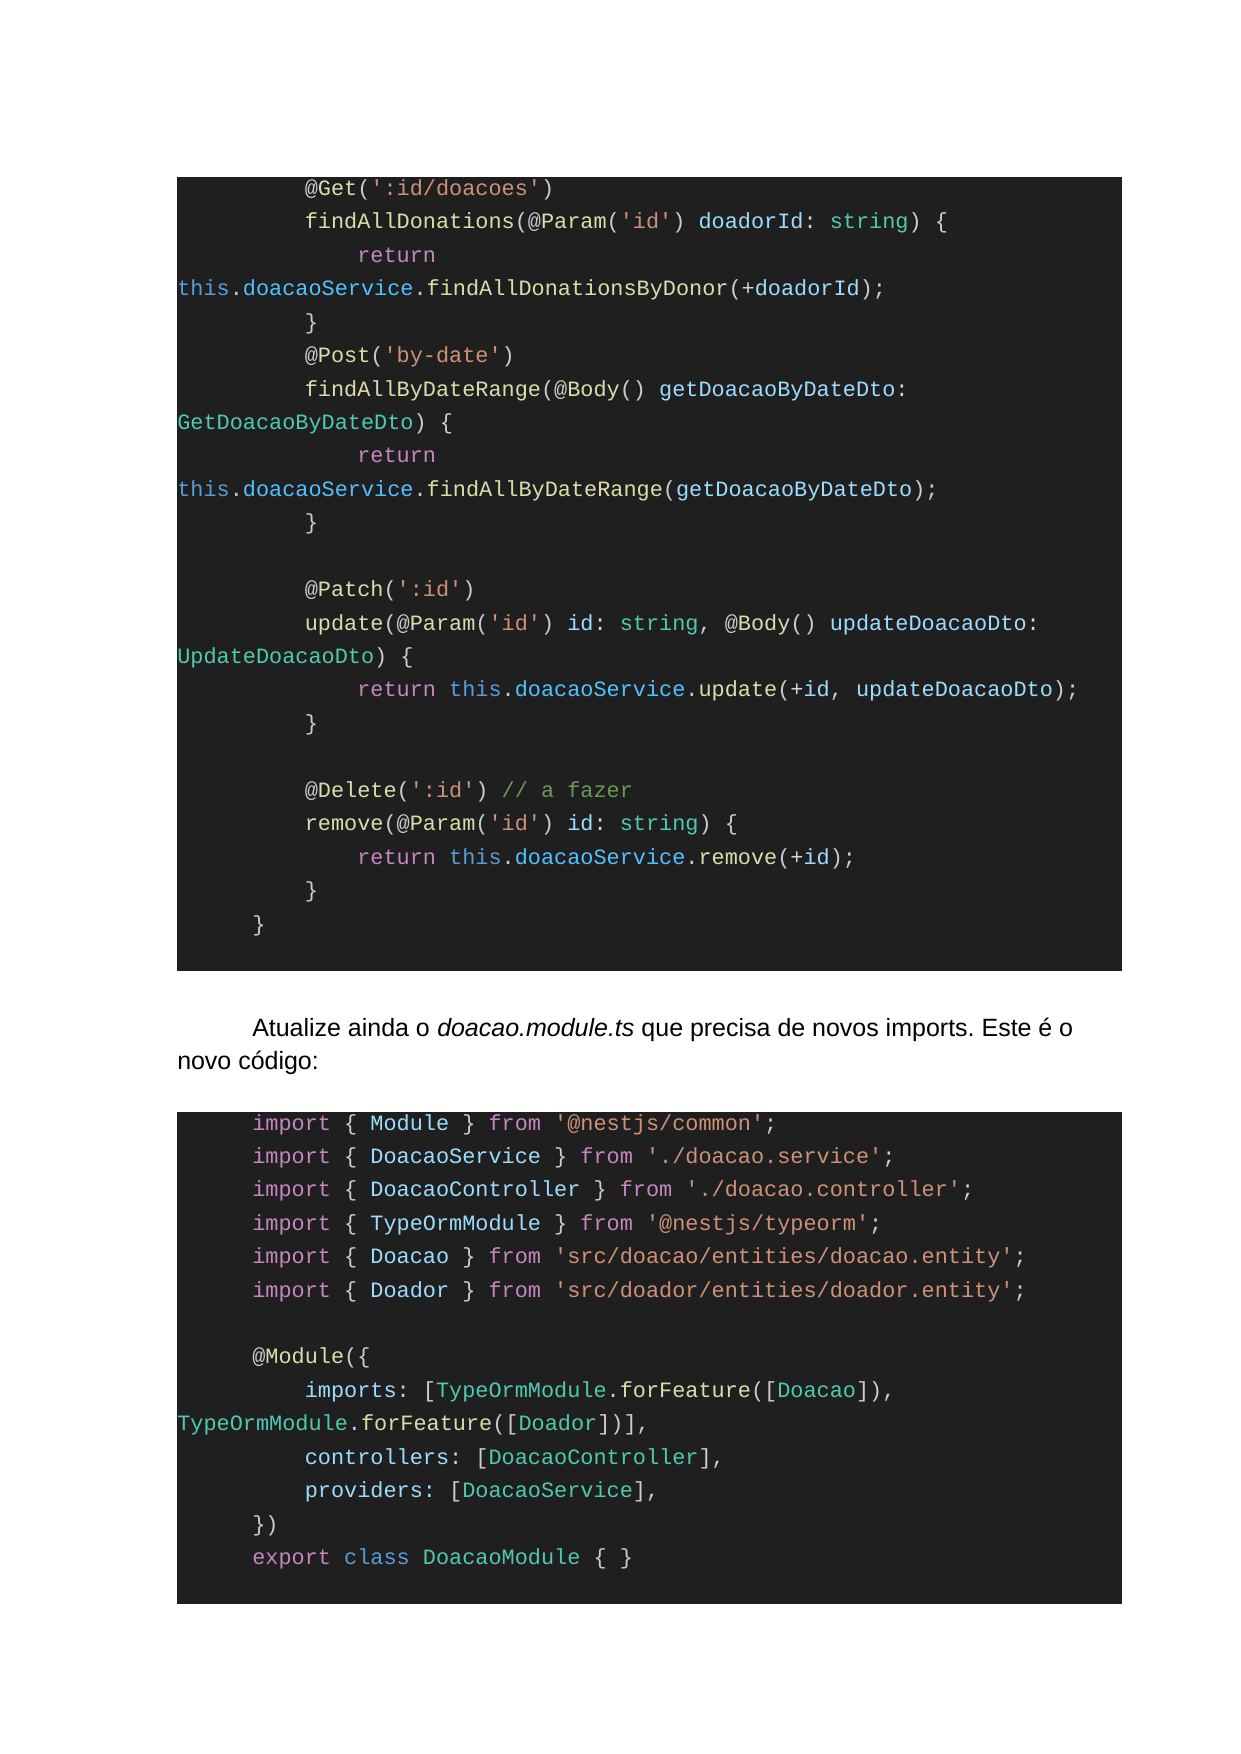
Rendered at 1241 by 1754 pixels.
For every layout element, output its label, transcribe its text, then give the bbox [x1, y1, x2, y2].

text return this.doacaoService.findAllByDateRange(getDoacaoByDateDto); [177, 444, 1122, 503]
text import { DoacaoService } from './doacao.service'; [177, 1145, 1122, 1170]
text return this.doacaoService.update(+id, updateDoacaoDto); [177, 679, 1122, 703]
text @Module({ [177, 1346, 1122, 1371]
text providers: [DoacaoService], [177, 1479, 1122, 1504]
text return this.doacaoService.findAllDonationsByDonor(+doadorId); [177, 244, 1122, 302]
text import { Module } from '@nestjs/common'; [177, 1112, 1122, 1136]
text import { Doacao } from 'src/doacao/entities/doacao.entity'; [177, 1245, 1122, 1270]
text } [177, 879, 1122, 904]
text remove(@Param('id') id: string) { [177, 812, 1122, 837]
text } [177, 311, 1122, 336]
text import { TypeOrmModule } from '@nestjs/typeorm'; [177, 1212, 1122, 1237]
text Atualize ainda o doacao.module.ts que precisa de novos imports. Este é o novo código: [177, 1013, 1122, 1074]
text @Get(':id/doacoes') [177, 177, 1122, 202]
text }) [177, 1513, 1122, 1538]
text } [177, 511, 1122, 536]
text @Patch(':id') [177, 578, 1122, 603]
text @Delete(':id') // a fazer [177, 779, 1122, 804]
text export class DoacaoModule { } [177, 1546, 1122, 1571]
text findAllDonations(@Param('id') doadorId: string) { [177, 211, 1122, 235]
text imports: [TypeOrmModule.forFeature([Doacao]), TypeOrmModule.forFeature([Doador])], [177, 1379, 1122, 1437]
text } [177, 712, 1122, 737]
text @Post('by-date') [177, 344, 1122, 369]
text import { DoacaoController } from './doacao.controller'; [177, 1178, 1122, 1203]
text import { Doador } from 'src/doador/entities/doador.entity'; [177, 1279, 1122, 1304]
text return this.doacaoService.remove(+id); [177, 846, 1122, 871]
text update(@Param('id') id: string, @Body() updateDoacaoDto: UpdateDoacaoDto) { [177, 612, 1122, 670]
text findAllByDateRange(@Body() getDoacaoByDateDto: GetDoacaoByDateDto) { [177, 378, 1122, 436]
text } [177, 913, 1122, 937]
text controllers: [DoacaoController], [177, 1446, 1122, 1471]
